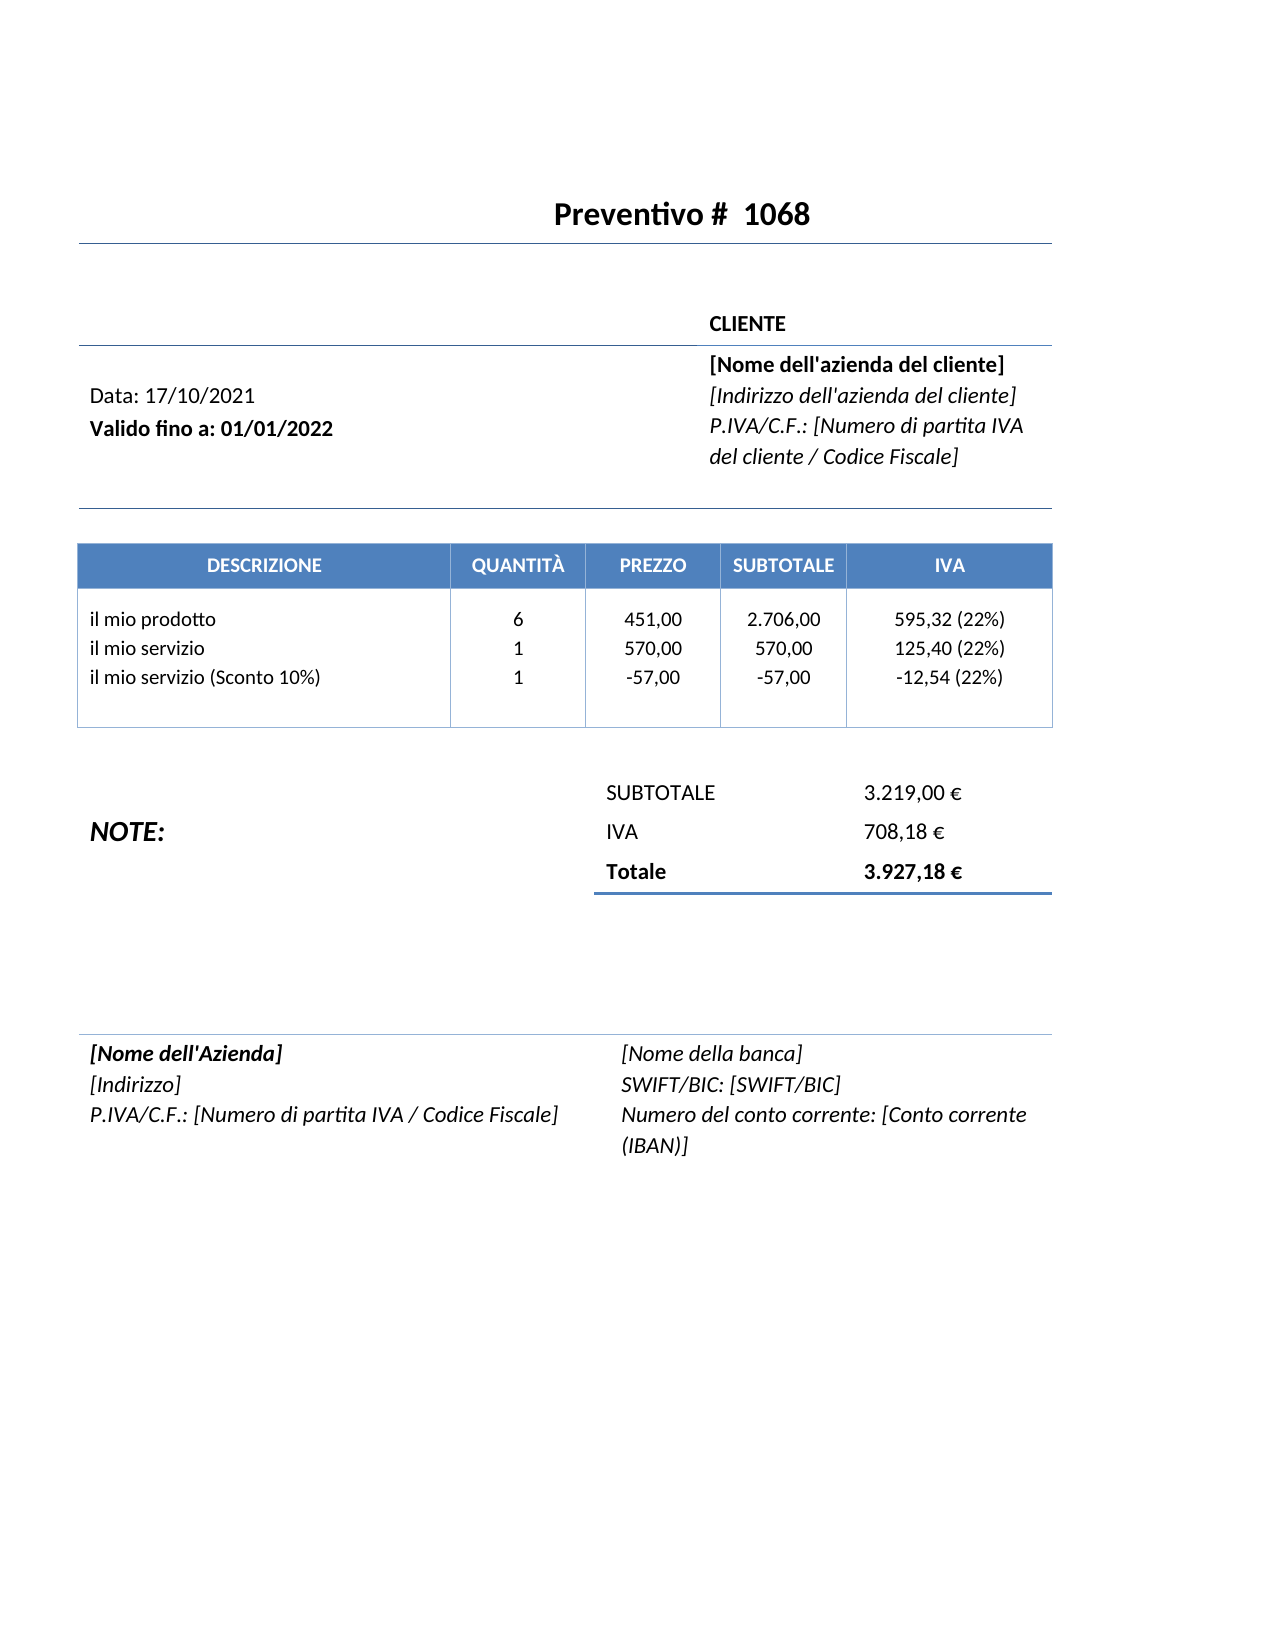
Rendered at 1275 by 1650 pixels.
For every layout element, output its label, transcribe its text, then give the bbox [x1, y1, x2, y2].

table_cell IVA [594, 813, 852, 852]
table_cell 3.219,00 € [852, 773, 1053, 813]
table_cell 2.706,00 570,00 -57,00 [721, 589, 846, 727]
table_header Preventivo # 1068 [312, 189, 1053, 242]
table_cell 595,32 (22%) 125,40 (22%) -12,54 (22%) [847, 589, 1052, 727]
table_cell SUBTOTALE [594, 773, 852, 813]
table_cell [78, 508, 1053, 543]
table_cell Totale [594, 852, 852, 892]
table_cell 3.927,18 € [852, 852, 1053, 892]
table_cell [Nome dell'azienda del cliente] [Indirizzo dell'azienda del cliente] P.IVA/C.F.: [Numero di partita IVA del cliente / Codice Fiscale] [697, 345, 1053, 508]
table_cell QUANTITÀ [451, 544, 585, 588]
table_cell Data: 17/10/2021 Valido fino a: 01/01/2022 [78, 346, 697, 508]
table_cell NOTE: [78, 773, 594, 892]
table_cell [78, 892, 1053, 1033]
table_header [78, 189, 312, 242]
table_cell SUBTOTALE [721, 544, 846, 588]
table_cell 708,18 € [852, 813, 1053, 852]
table_cell 451,00 570,00 -57,00 [586, 589, 720, 727]
table_cell [Nome dell'Azienda] [Indirizzo] P.IVA/C.F.: [Numero di partita IVA / Codice Fiscale] [78, 1035, 594, 1226]
table_cell [78, 728, 1053, 773]
table_cell 6 1 1 [451, 589, 585, 727]
table_cell [Nome della banca] SWIFT/BIC: [SWIFT/BIC] Numero del conto corrente: [Conto corrente (IBAN)] [594, 1034, 1053, 1226]
table_cell PREZZO [586, 544, 720, 588]
table_cell DESCRIZIONE [78, 544, 450, 588]
table_cell CLIENTE [697, 243, 1053, 344]
table_cell [78, 244, 697, 344]
table_cell il mio prodotto il mio servizio il mio servizio (Sconto 10%) [78, 589, 450, 727]
table_cell IVA [847, 544, 1052, 588]
